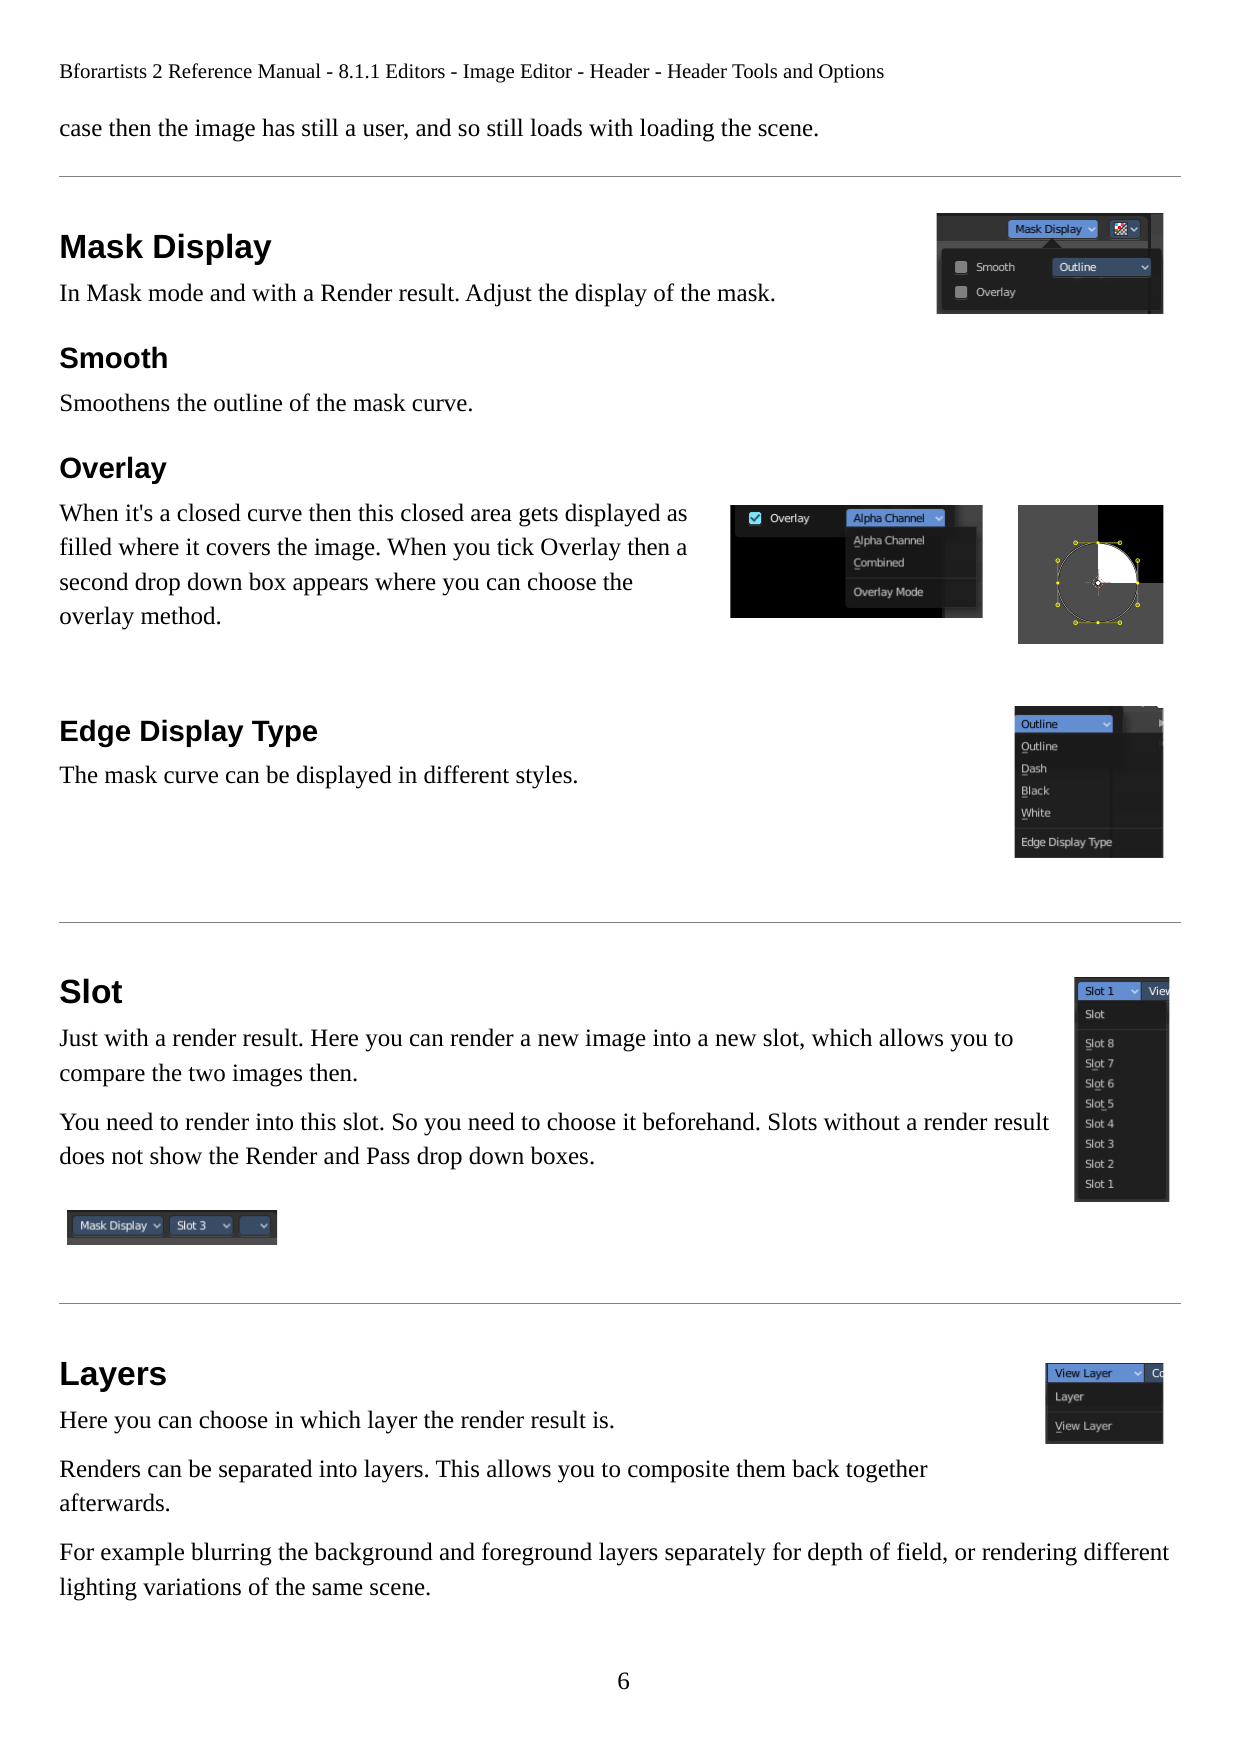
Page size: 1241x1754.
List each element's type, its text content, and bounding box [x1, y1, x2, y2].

picture [730, 505, 983, 618]
text The mask curve can be displayed in different styles. [59, 760, 1014, 789]
subtitle Mask Display [59, 227, 936, 265]
text Just with a render result. Here you can render a new image into a new slot, which allows you to compare the two images then. [59, 1023, 1074, 1087]
picture [936, 213, 1164, 314]
text Renders can be separated into layers. This allows you to composite them back together afterwards. [59, 1454, 1181, 1517]
text For example blurring the background and foreground layers separately for depth of field, or rendering different lighting variations of the same scene. [59, 1537, 1181, 1601]
picture [67, 1210, 278, 1245]
subtitle Layers [59, 1353, 1181, 1392]
picture [1014, 706, 1164, 858]
picture [1074, 977, 1170, 1202]
subtitle Overlay [59, 451, 1181, 485]
subtitle Edge Display Type [59, 714, 1014, 747]
text Here you can choose in which layer the render result is. [59, 1405, 1045, 1433]
subtitle [1164, 714, 1181, 747]
text case then the image has still a user, and so still loads with loading the scene. [59, 113, 1181, 141]
subtitle [1164, 227, 1181, 265]
text In Mask mode and with a Render result. Adjust the display of the mask. [59, 278, 936, 307]
text When it's a closed curve then this closed area gets displayed as filled where it covers the image. When you tick Overlay then a second drop down box appears where you can choose the overlay method. [59, 498, 1181, 630]
subtitle Slot [59, 972, 1181, 1011]
picture [1045, 1363, 1164, 1444]
picture [1018, 505, 1164, 644]
subtitle Smooth [59, 341, 1181, 375]
text You need to render into this slot. So you need to choose it beforehand. Slots without a render result does not show the Render and Pass drop down boxes. [59, 1107, 1074, 1170]
text Smoothens the outline of the mask curve. [59, 388, 1181, 416]
